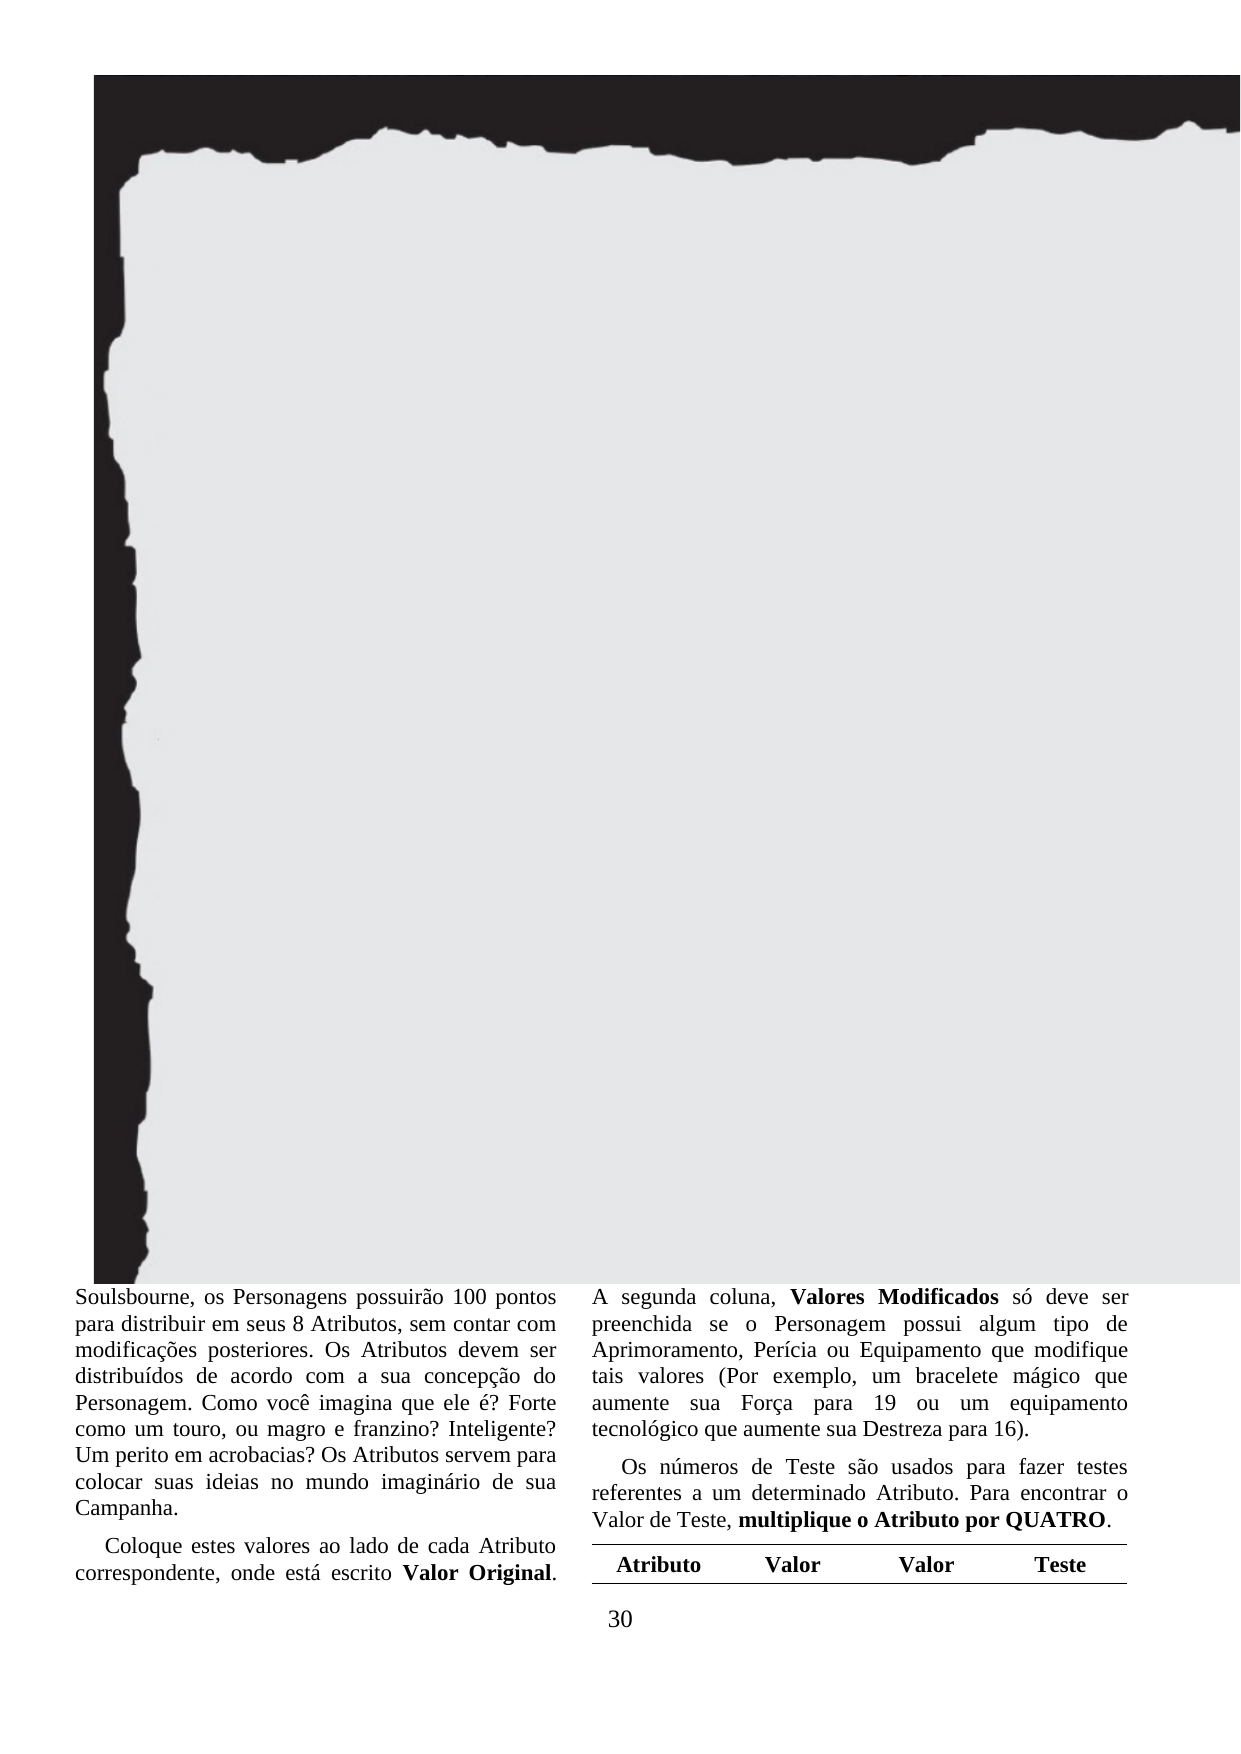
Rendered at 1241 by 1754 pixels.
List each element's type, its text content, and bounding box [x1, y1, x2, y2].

table_header Valor [726, 1545, 859, 1583]
text A segunda coluna, Valores Modificados só deve ser preenchida se o Personagem possui algum tipo de Aprimoramento, Perícia ou Equipamento que modifique tais valores (Por exemplo, um bracelete mágico que aumente sua Força para 19 ou um equipamento tecnológico que aumente sua Destreza para 16). [592, 1284, 1129, 1441]
text Os números de Teste são usados para fazer testes referentes a um determinado Atributo. Para encontrar o Valor de Teste, multiplique o Atributo por QUATRO. [592, 1453, 1129, 1532]
table_header Teste Normal [993, 1545, 1127, 1583]
table_header Atributo [592, 1545, 726, 1583]
picture [93, 75, 1241, 1284]
text Coloque estes valores ao lado de cada Atributo correspondente, onde está escrito Valor Original. [75, 1532, 557, 1585]
text Soulsbourne, os Personagens possuirão 100 pontos para distribuir em seus 8 Atributos, sem contar com modificações posteriores. Os Atributos devem ser distribuídos de acordo com a sua concepção do Personagem. Como você imagina que ele é? Forte como um touro, ou magro e franzino? Inteligente? Um perito em acrobacias? Os Atributos servem para colocar suas ideias no mundo imaginário de sua Campanha. [75, 1283, 557, 1520]
table_header Valor [859, 1545, 993, 1583]
